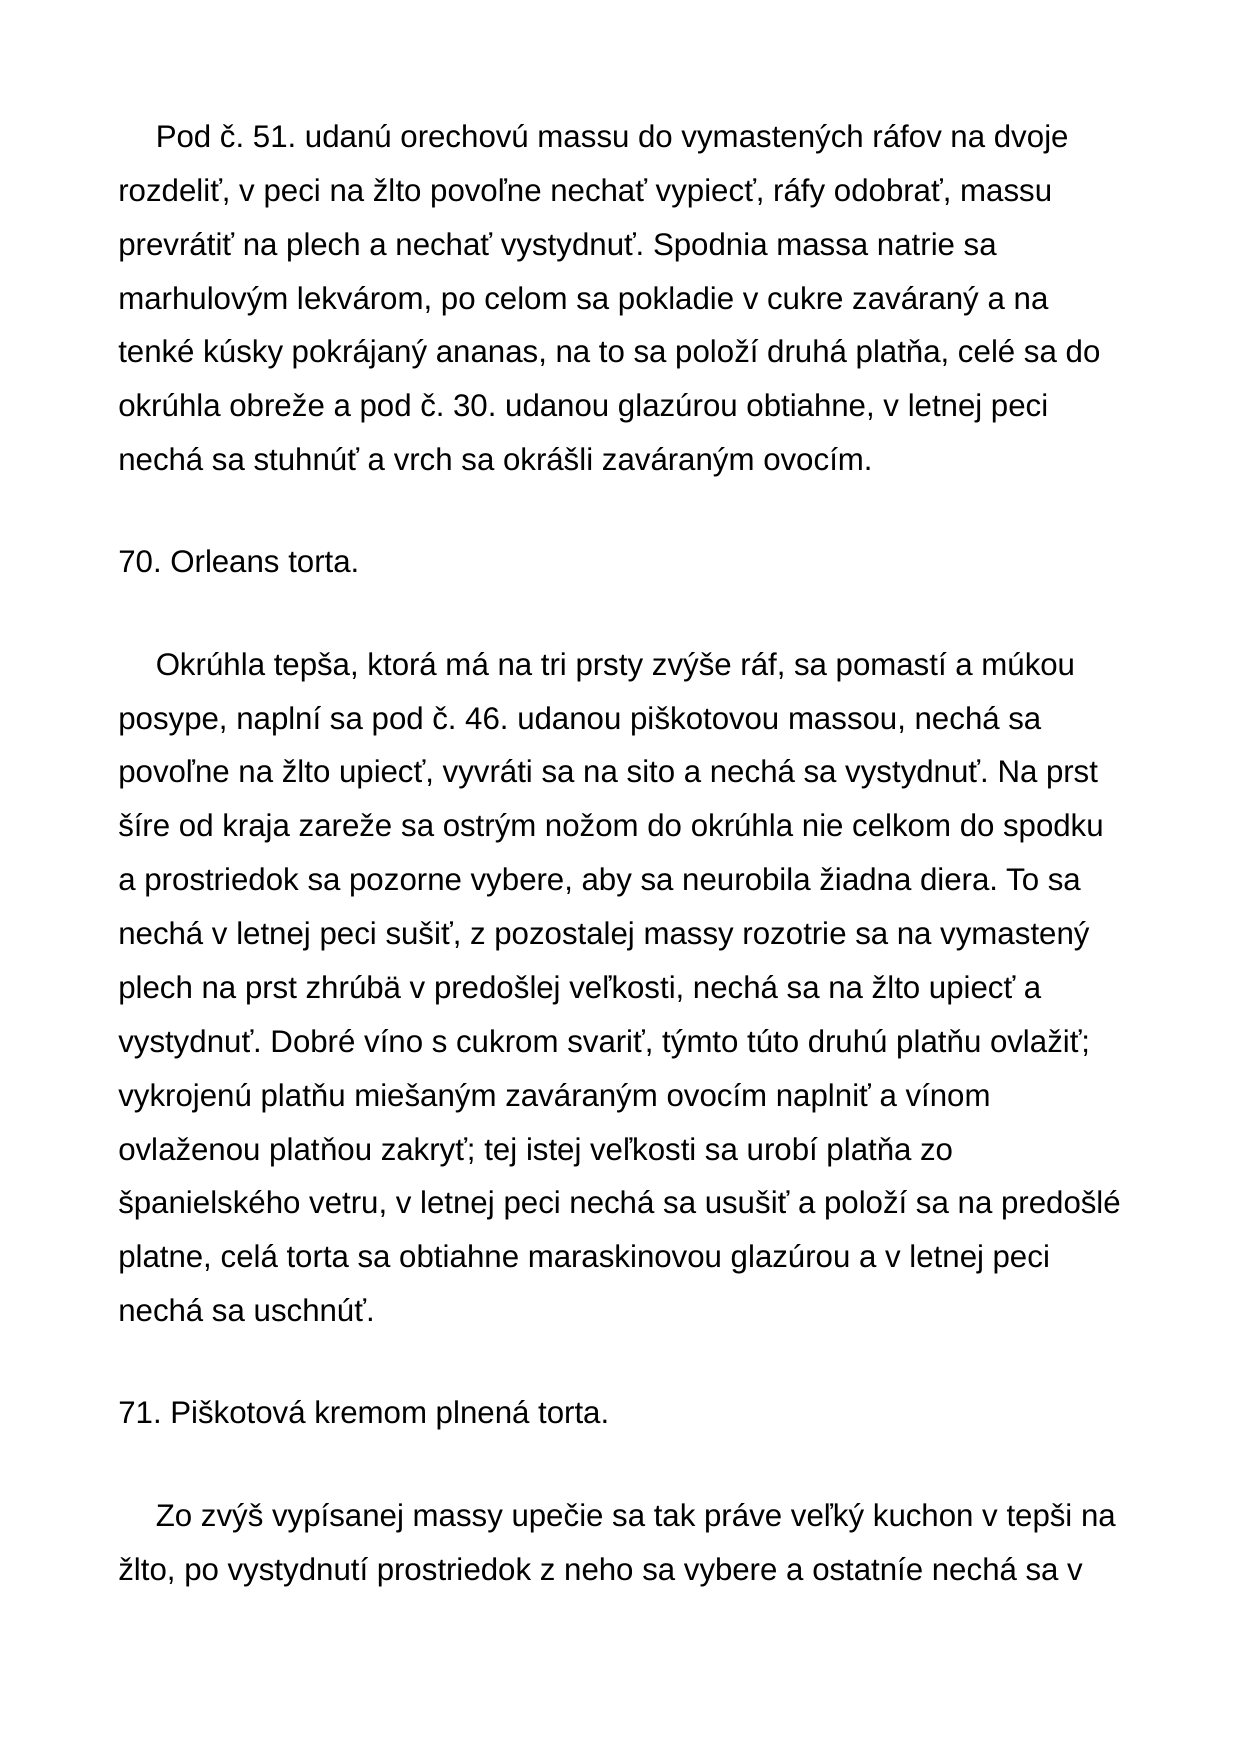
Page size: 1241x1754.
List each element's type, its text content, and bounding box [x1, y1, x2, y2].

text 71. Piškotová kremom plnená torta. [118, 1394, 1122, 1430]
text 70. Orleans torta. [118, 543, 1122, 579]
text Zo zvýš vypísanej massy upečie sa tak práve veľký kuchon v tepši na žlto, po vystydnutí prostriedok z neho sa vybere a ostatníe nechá sa v [118, 1497, 1122, 1586]
text Okrúhla tepša, ktorá má na tri prsty zvýše ráf, sa pomastí a múkou posype, naplní sa pod č. 46. udanou piškotovou massou, nechá sa povoľne na žlto upiecť, vyvráti sa na sito a nechá sa vystydnuť. Na prst šíre od kraja zareže sa ostrým nožom do okrúhla nie celkom do spodku a pro­striedok sa pozorne vybere, aby sa neurobila žiadna diera. To sa nechá v letnej peci sušiť, z pozostalej massy rozotrie sa na vymastený plech na prst zhrúbä v predošlej veľkosti, nechá sa na žlto upiecť a vystydnuť. Dobré víno s cukrom svariť, týmto túto druhú platňu ovlažiť; vykrojenú platňu miešaným zaváraným ovocím naplniť a vínom ovlaženou plat­ňou zakryť; tej istej veľkosti sa urobí platňa zo španielského vetru, v letnej peci nechá sa usušiť a položí sa na predošlé platne, celá torta sa obtiahne maraskinovou glazúrou a v letnej peci nechá sa uschnúť. [118, 646, 1122, 1328]
text Pod č. 51. udanú orechovú massu do vymastených ráfov na dvoje rozdeliť, v peci na žlto povoľne nechať vypiecť, ráfy odobrať, massu prevrátiť na plech a nechať vystydnuť. Spodnia massa natrie sa marhulovým lekvárom, po celom sa pokladie v cukre zaváraný a na tenké kúsky pokrájaný ananas, na to sa položí druhá platňa, celé sa do okrúhla obreže a pod č. 30. udanou glazúrou obtiahne, v letnej peci nechá sa stuhnúť a vrch sa okrášli zaváraným ovocím. [118, 118, 1122, 477]
